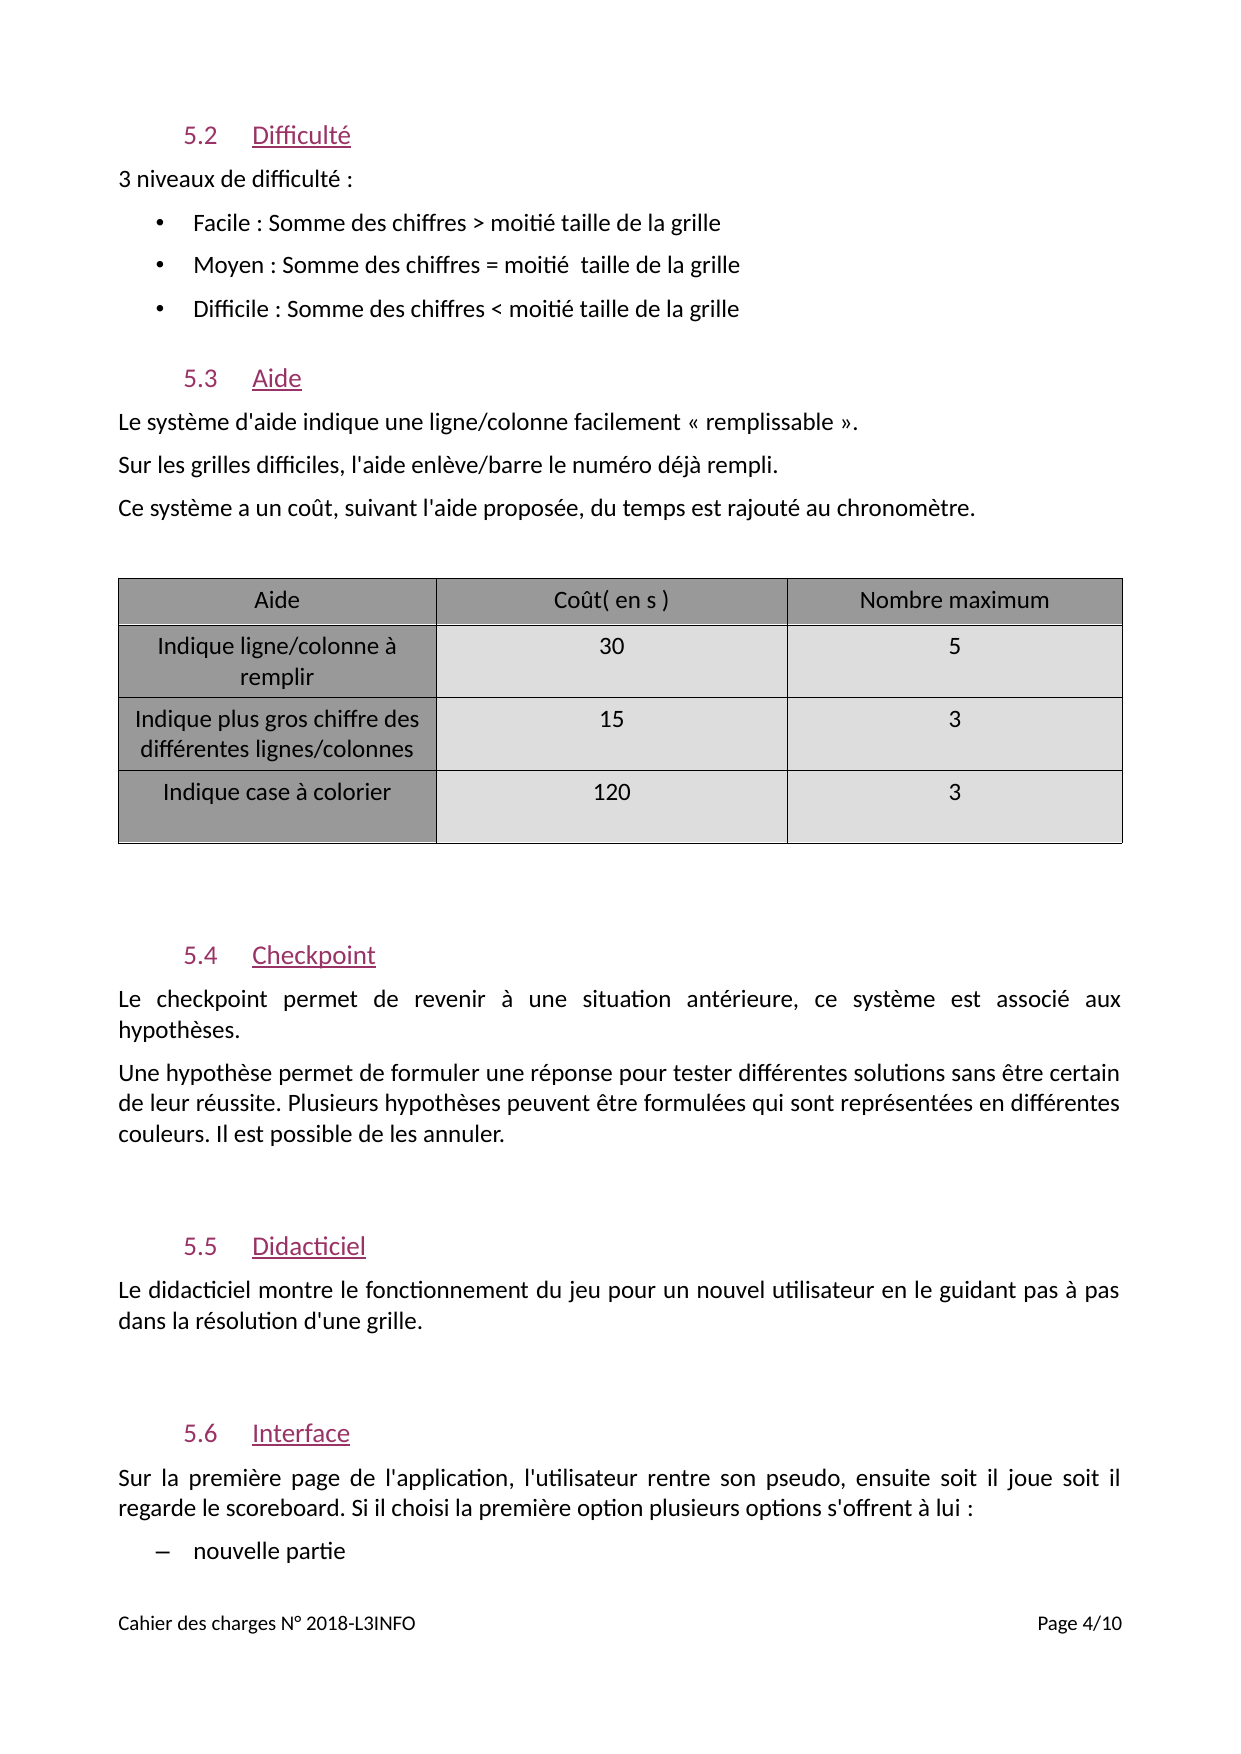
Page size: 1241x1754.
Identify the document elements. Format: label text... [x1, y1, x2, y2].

list Facile : Somme des chiffres > moitié taille de la grille [156, 207, 1122, 237]
table_cell Indique case à colorier [119, 771, 436, 842]
text Sur la première page de l'application, l'utilisateur rentre son pseudo, ensuite soit il joue soit il regarde le scoreboard. Si il choisi la première option plusieurs options s'offrent à lui : [118, 1462, 1122, 1523]
table_cell 15 [437, 698, 787, 770]
list Difficile : Somme des chiffres < moitié taille de la grille [156, 293, 1122, 323]
table_cell Indique plus gros chiffre des différentes lignes/colonnes [119, 698, 436, 770]
table_header Aide [119, 579, 436, 624]
subtitle Interface [178, 1416, 1122, 1449]
text Sur les grilles difficiles, l'aide enlève/barre le numéro déjà rempli. [118, 449, 1122, 480]
text Une hypothèse permet de formuler une réponse pour tester différentes solutions sans être certain de leur réussite. Plusieurs hypothèses peuvent être formulées qui sont représentées en différentes couleurs. Il est possible de les annuler. [118, 1057, 1122, 1149]
table_header Coût( en s ) [437, 579, 787, 624]
subtitle Difficulté [178, 118, 1122, 151]
table_cell 5 [788, 626, 1122, 697]
table_header Nombre maximum [788, 579, 1122, 624]
table_cell 30 [437, 626, 787, 697]
table_cell 120 [437, 771, 787, 842]
list nouvelle partie [156, 1535, 1122, 1566]
text 3 niveaux de difficulté : [118, 164, 1122, 194]
subtitle Aide [178, 361, 1122, 394]
subtitle Checkpoint [178, 938, 1122, 971]
list Moyen : Somme des chiffres = moitié taille de la grille [156, 250, 1122, 280]
text Le checkpoint permet de revenir à une situation antérieure, ce système est associé aux hypothèses. [118, 983, 1122, 1044]
subtitle Didacticiel [178, 1229, 1122, 1262]
table_cell 3 [788, 771, 1122, 842]
text Le système d'aide indique une ligne/colonne facilement « remplissable ». [118, 406, 1122, 437]
table_cell Indique ligne/colonne à remplir [119, 626, 436, 697]
table_cell 3 [788, 698, 1122, 770]
text Le didacticiel montre le fonctionnement du jeu pour un nouvel utilisateur en le guidant pas à pas dans la résolution d'une grille. [118, 1275, 1122, 1336]
text Ce système a un coût, suivant l'aide proposée, du temps est rajouté au chronomètre. [118, 492, 1122, 523]
